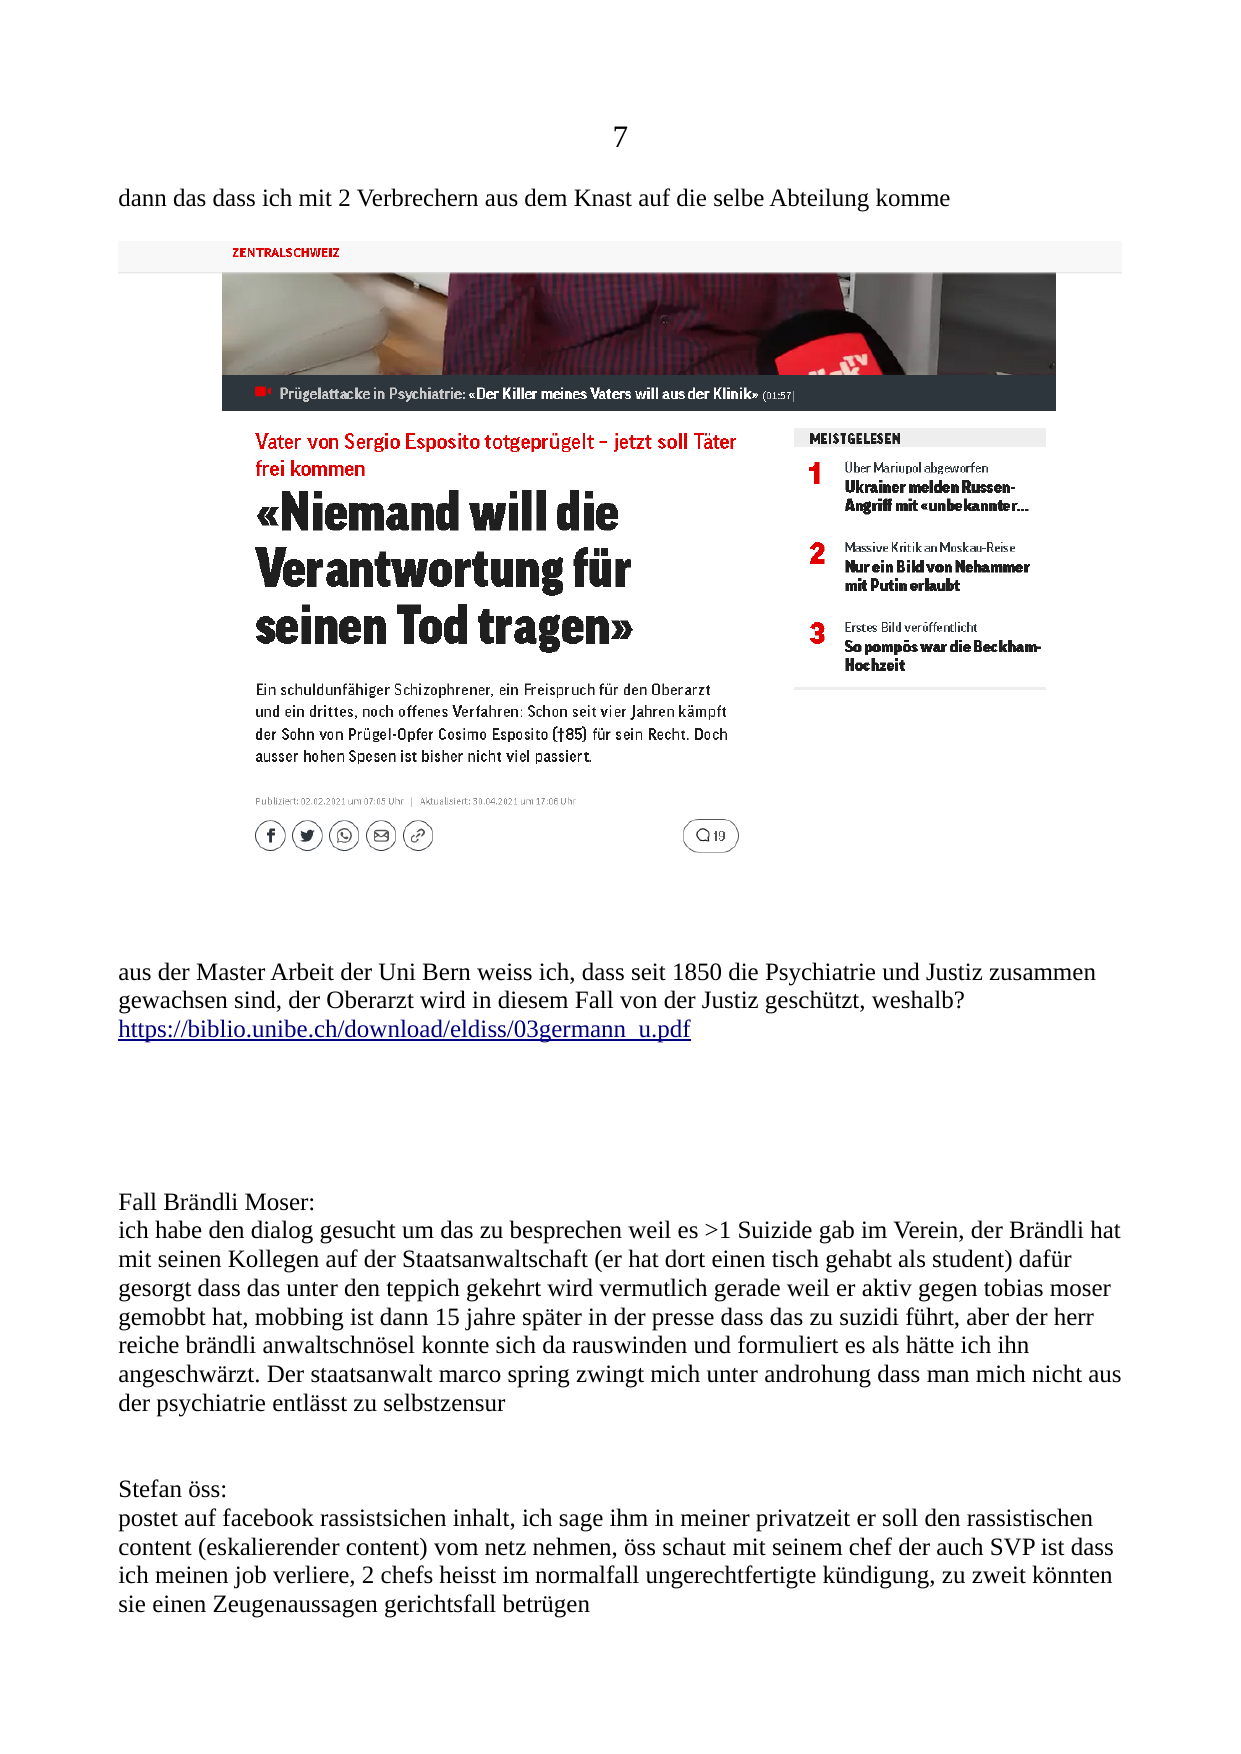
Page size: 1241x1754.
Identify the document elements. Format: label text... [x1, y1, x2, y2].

text Stefan öss: [118, 1474, 1122, 1503]
text https://biblio.unibe.ch/download/eldiss/03germann_u.pdf [118, 1014, 1122, 1043]
text Fall Brändli Moser: [118, 1187, 1122, 1216]
text ich habe den dialog gesucht um das zu besprechen weil es >1 Suizide gab im Verein, der Brändli hat mit seinen Kollegen auf der Staatsanwaltschaft (er hat dort einen tisch gehabt als student) dafür gesorgt dass das unter den teppich gekehrt wird vermutlich gerade weil er aktiv gegen tobias moser gemobbt hat, mobbing ist dann 15 jahre später in der presse dass das zu suzidi führt, aber der herr reiche brändli anwaltschnösel konnte sich da rauswinden und formuliert es als hätte ich ihn angeschwärzt. Der staatsanwalt marco spring zwingt mich unter androhung dass man mich nicht aus der psychiatrie entlässt zu selbstzensur [118, 1216, 1122, 1417]
picture [118, 241, 1123, 900]
text postet auf facebook rassistsichen inhalt, ich sage ihm in meiner privatzeit er soll den rassistischen content (eskalierender content) vom netz nehmen, öss schaut mit seinem chef der auch SVP ist dass ich meinen job verliere, 2 chefs heisst im normalfall ungerechtfertigte kündigung, zu zweit könnten sie einen Zeugenaussagen gerichtsfall betrügen [118, 1503, 1122, 1618]
text aus der Master Arbeit der Uni Bern weiss ich, dass seit 1850 die Psychiatrie und Justiz zusammen gewachsen sind, der Oberarzt wird in diesem Fall von der Justiz geschützt, weshalb? [118, 957, 1122, 1014]
text dann das dass ich mit 2 Verbrechern aus dem Knast auf die selbe Abteilung komme [118, 183, 1122, 212]
